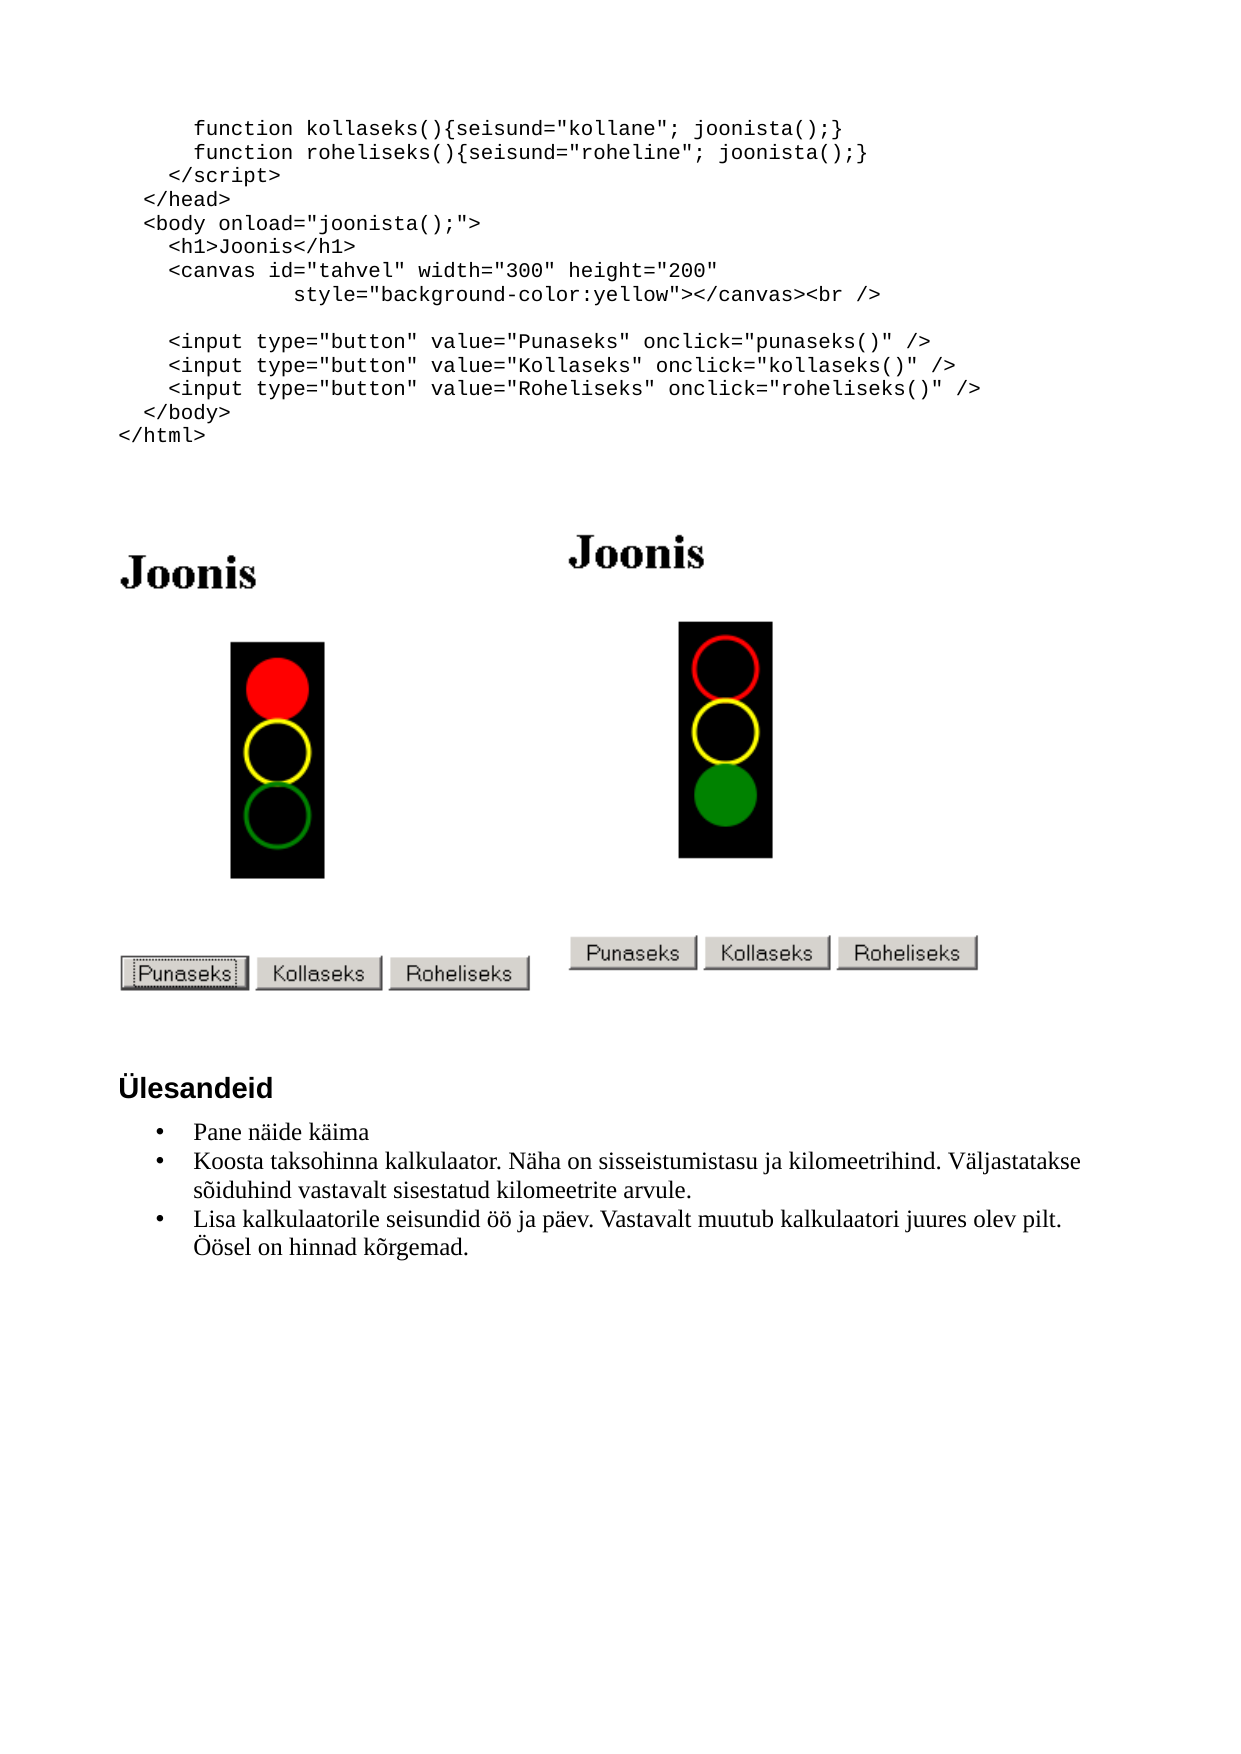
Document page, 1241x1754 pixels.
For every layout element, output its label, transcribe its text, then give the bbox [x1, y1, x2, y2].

list Pane näide käima [156, 1117, 1122, 1146]
text </script> [118, 165, 1122, 189]
text </html> [118, 426, 1122, 449]
text </body> [118, 402, 1122, 426]
text </head> [118, 189, 1122, 213]
text <input type="button" value="Punaseks" onclick="punaseks()" /> [118, 331, 1122, 354]
list Koosta taksohinna kalkulaator. Näha on sisseistumistasu ja kilomeetrihind. Väljastatakse sõiduhind vastavalt sisestatud kilomeetrite arvule. [156, 1146, 1122, 1204]
text <input type="button" value="Roheliseks" onclick="roheliseks()" /> [118, 378, 1122, 402]
subtitle Ülesandeid [118, 1071, 1122, 1105]
text <body onload="joonista();"> [118, 213, 1122, 236]
text style="background-color:yellow"></canvas><br /> [118, 284, 1122, 307]
text function roheliseks(){seisund="roheline"; joonista();} [118, 142, 1122, 165]
text <input type="button" value="Kollaseks" onclick="kollaseks()" /> [118, 354, 1122, 378]
text <canvas id="tahvel" width="300" height="200" [118, 260, 1122, 284]
text function kollaseks(){seisund="kollane"; joonista();} [118, 118, 1122, 142]
list Lisa kalkulaatorile seisundid öö ja päev. Vastavalt muutub kalkulaatori juures olev pilt. Öösel on hinnad kõrgemad. [156, 1204, 1122, 1261]
text <h1>Joonis</h1> [118, 236, 1122, 260]
